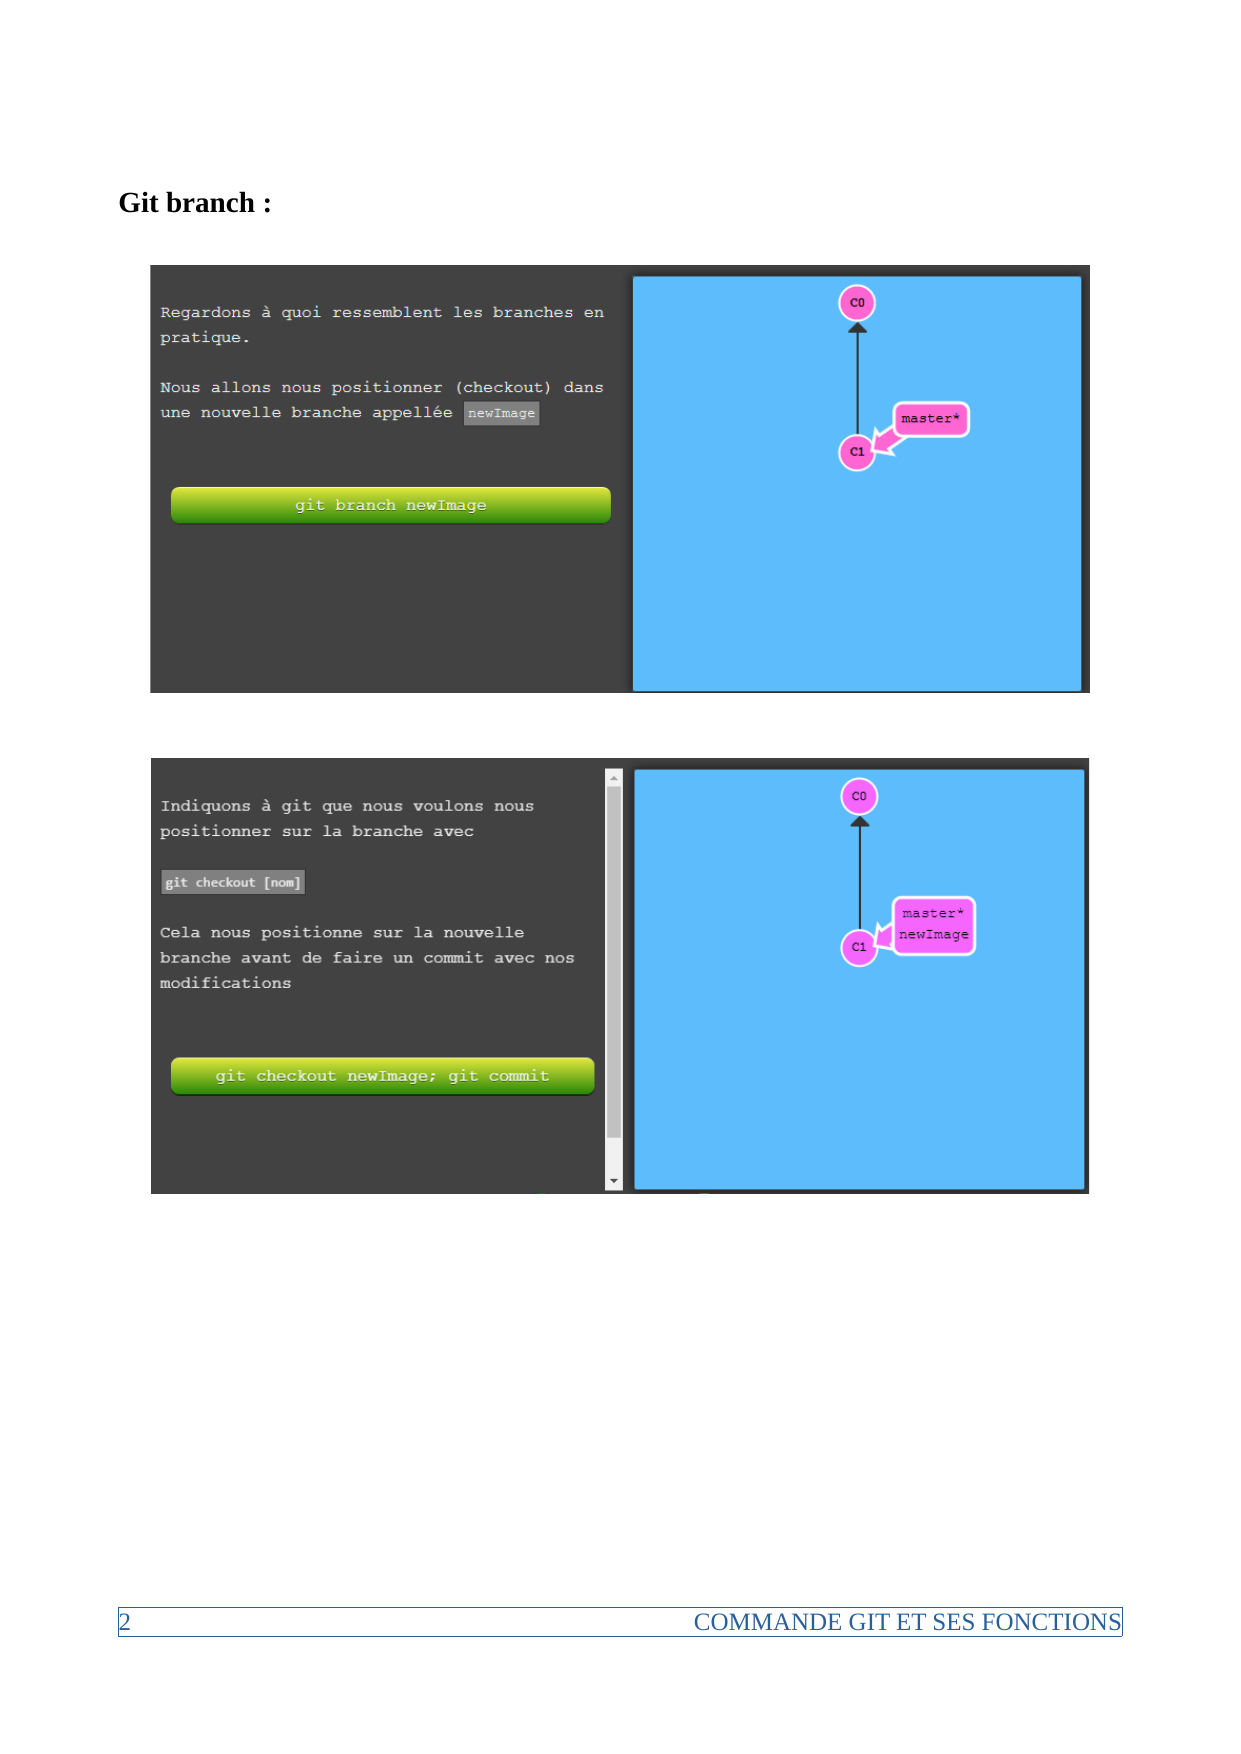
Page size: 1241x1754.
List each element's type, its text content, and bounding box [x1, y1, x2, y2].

text Git branch : [118, 185, 1122, 219]
picture [150, 265, 1090, 693]
picture [151, 758, 1090, 1194]
